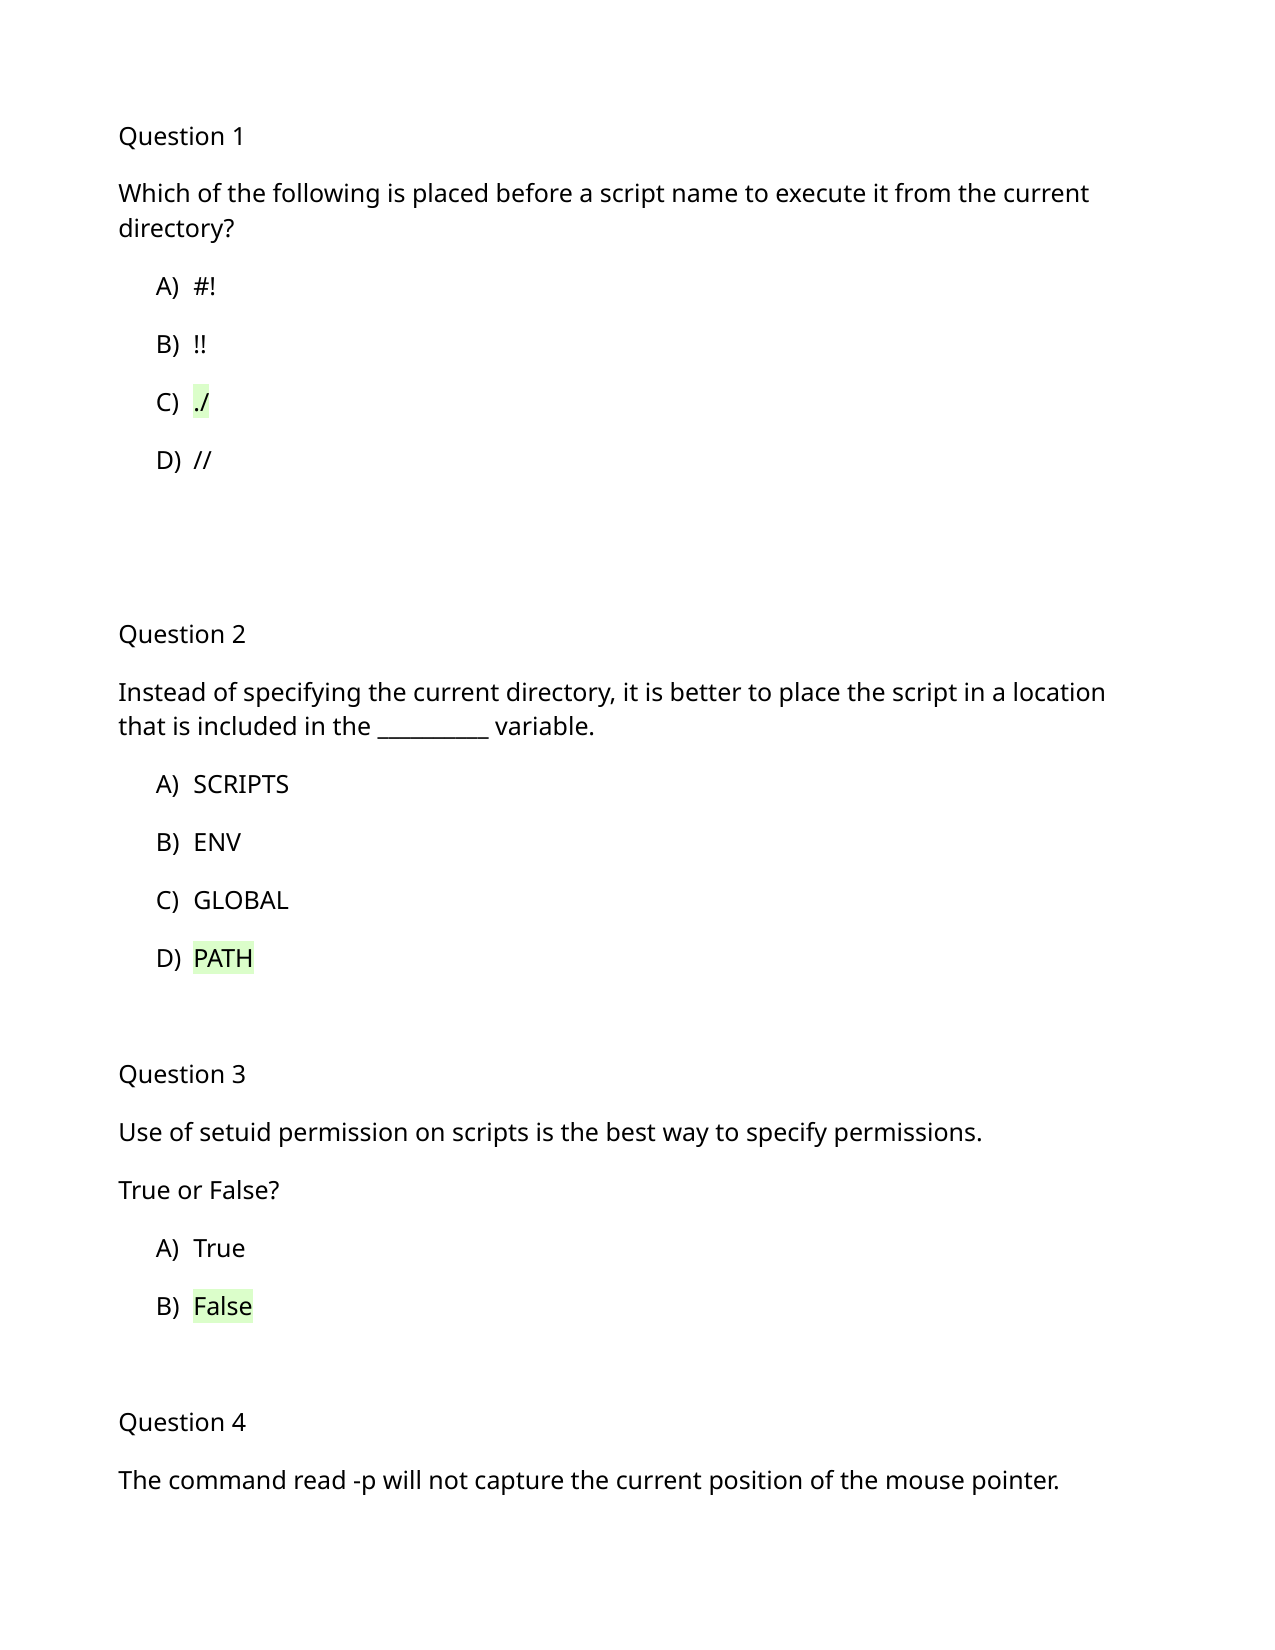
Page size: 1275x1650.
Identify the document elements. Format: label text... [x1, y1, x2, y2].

text True or False? [118, 1173, 1157, 1207]
text The command read -p will not capture the current position of the mouse pointer. [118, 1463, 1157, 1497]
list True [156, 1231, 1157, 1265]
list // [156, 442, 1157, 476]
list ./ [156, 384, 1157, 418]
list !! [156, 326, 1157, 360]
list PATH [156, 941, 1157, 974]
text Which of the following is placed before a script name to execute it from the current directory? [118, 176, 1157, 244]
text Question 1 [118, 118, 1157, 152]
list #! [156, 268, 1157, 302]
list ENV [156, 824, 1157, 858]
text Instead of specifying the current directory, it is better to place the script in a location that is included in the __________ variable. [118, 674, 1157, 742]
text Question 2 [118, 616, 1157, 650]
text Question 4 [118, 1405, 1157, 1439]
list SCRIPTS [156, 766, 1157, 801]
list False [156, 1289, 1157, 1323]
text Question 3 [118, 1057, 1157, 1091]
list GLOBAL [156, 882, 1157, 917]
text Use of setuid permission on scripts is the best way to specify permissions. [118, 1114, 1157, 1149]
